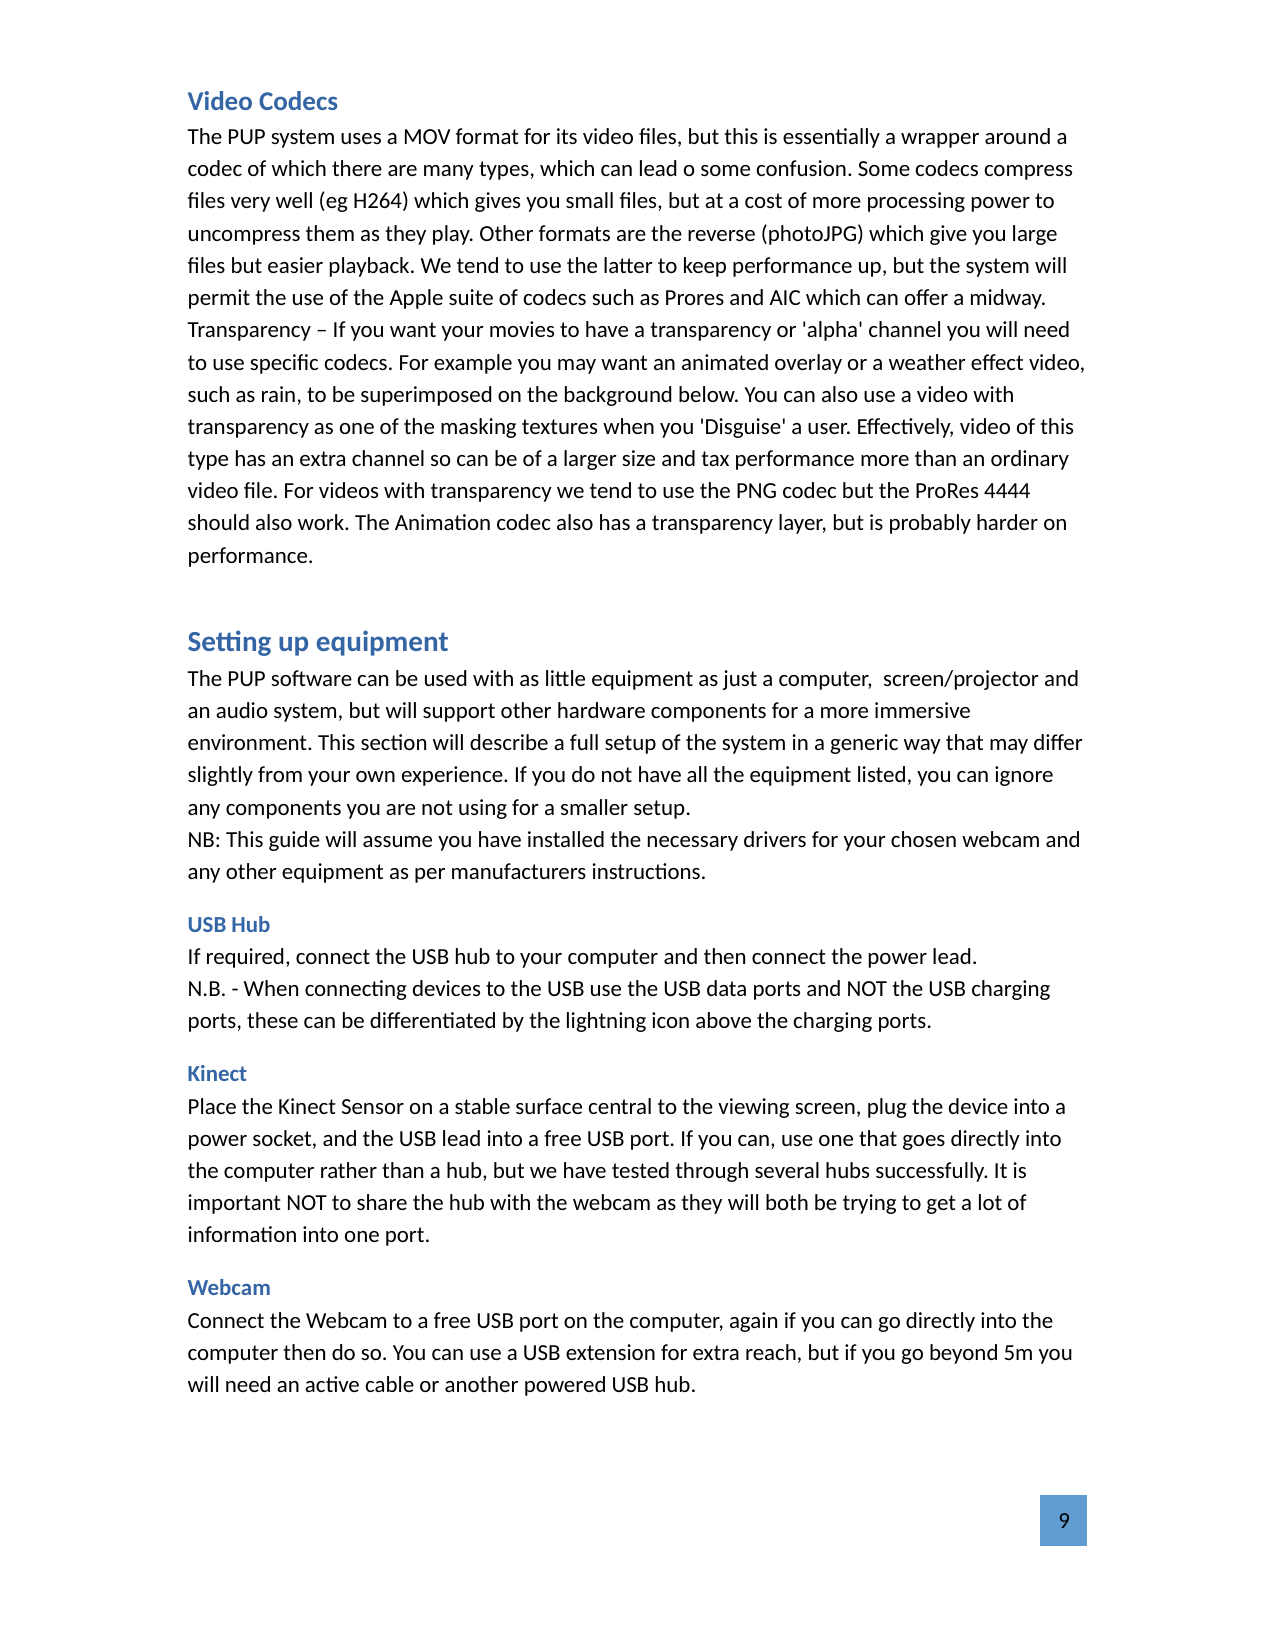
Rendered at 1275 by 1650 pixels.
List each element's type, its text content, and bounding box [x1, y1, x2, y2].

text The PUP system uses a MOV format for its video files, but this is essentially a wrapper around a codec of which there are many types, which can lead o some confusion. Some codecs compress files very well (eg H264) which gives you small files, but at a cost of more processing power to uncompress them as they play. Other formats are the reverse (photoJPG) which give you large files but easier playback. We tend to use the latter to keep performance up, but the system will permit the use of the Apple suite of codecs such as Prores and AIC which can offer a midway. [187, 122, 1087, 311]
text Place the Kinect Sensor on a stable surface central to the viewing screen, plug the device into a power socket, and the USB lead into a free USB port. If you can, use one that goes directly into the computer rather than a hub, but we have tested through several hubs successfully. It is important NOT to share the hub with the webcam as they will both be trying to get a lot of information into one port. [187, 1092, 1087, 1248]
subtitle Setting up equipment [187, 623, 1087, 658]
text N.B. - When connecting devices to the USB use the USB data ports and NOT the USB charging ports, these can be differentiated by the lightning icon above the charging ports. [187, 974, 1087, 1034]
text The PUP software can be used with as little equipment as just a computer, screen/projector and an audio system, but will support other hardware components for a more immersive environment. This section will describe a full setup of the system in a generic way that may differ slightly from your own experience. If you do not have all the equipment listed, you can ignore any components you are not using for a smaller setup. [187, 664, 1087, 821]
text NB: This guide will assume you have installed the necessary drivers for your chosen webcam and any other equipment as per manufacturers instructions. [187, 825, 1087, 885]
text Connect the Webcam to a free USB port on the computer, again if you can go directly into the computer then do so. You can use a USB extension for extra reach, but if you go beyond 5m you will need an active cable or another powered USB hub. [187, 1306, 1087, 1398]
subtitle Webcam [187, 1273, 1087, 1302]
text If required, connect the USB hub to your computer and then connect the power lead. [187, 942, 1087, 970]
text Transparency – If you want your movies to have a transparency or 'alpha' channel you will need to use specific codecs. For example you may want an animated overlay or a weather effect video, such as rain, to be superimposed on the background below. You can also use a video with transparency as one of the masking textures when you 'Disguise' a user. Effectively, video of this type has an extra channel so can be of a larger size and tax performance more than an ordinary video file. For videos with transparency we tend to use the PNG codec but the ProRes 4444 should also work. The Animation codec also has a transparency layer, but is probably harder on performance. [187, 315, 1087, 569]
subtitle Video Codecs [187, 84, 1087, 117]
subtitle USB Hub [187, 910, 1087, 938]
subtitle Kinect [187, 1059, 1087, 1088]
